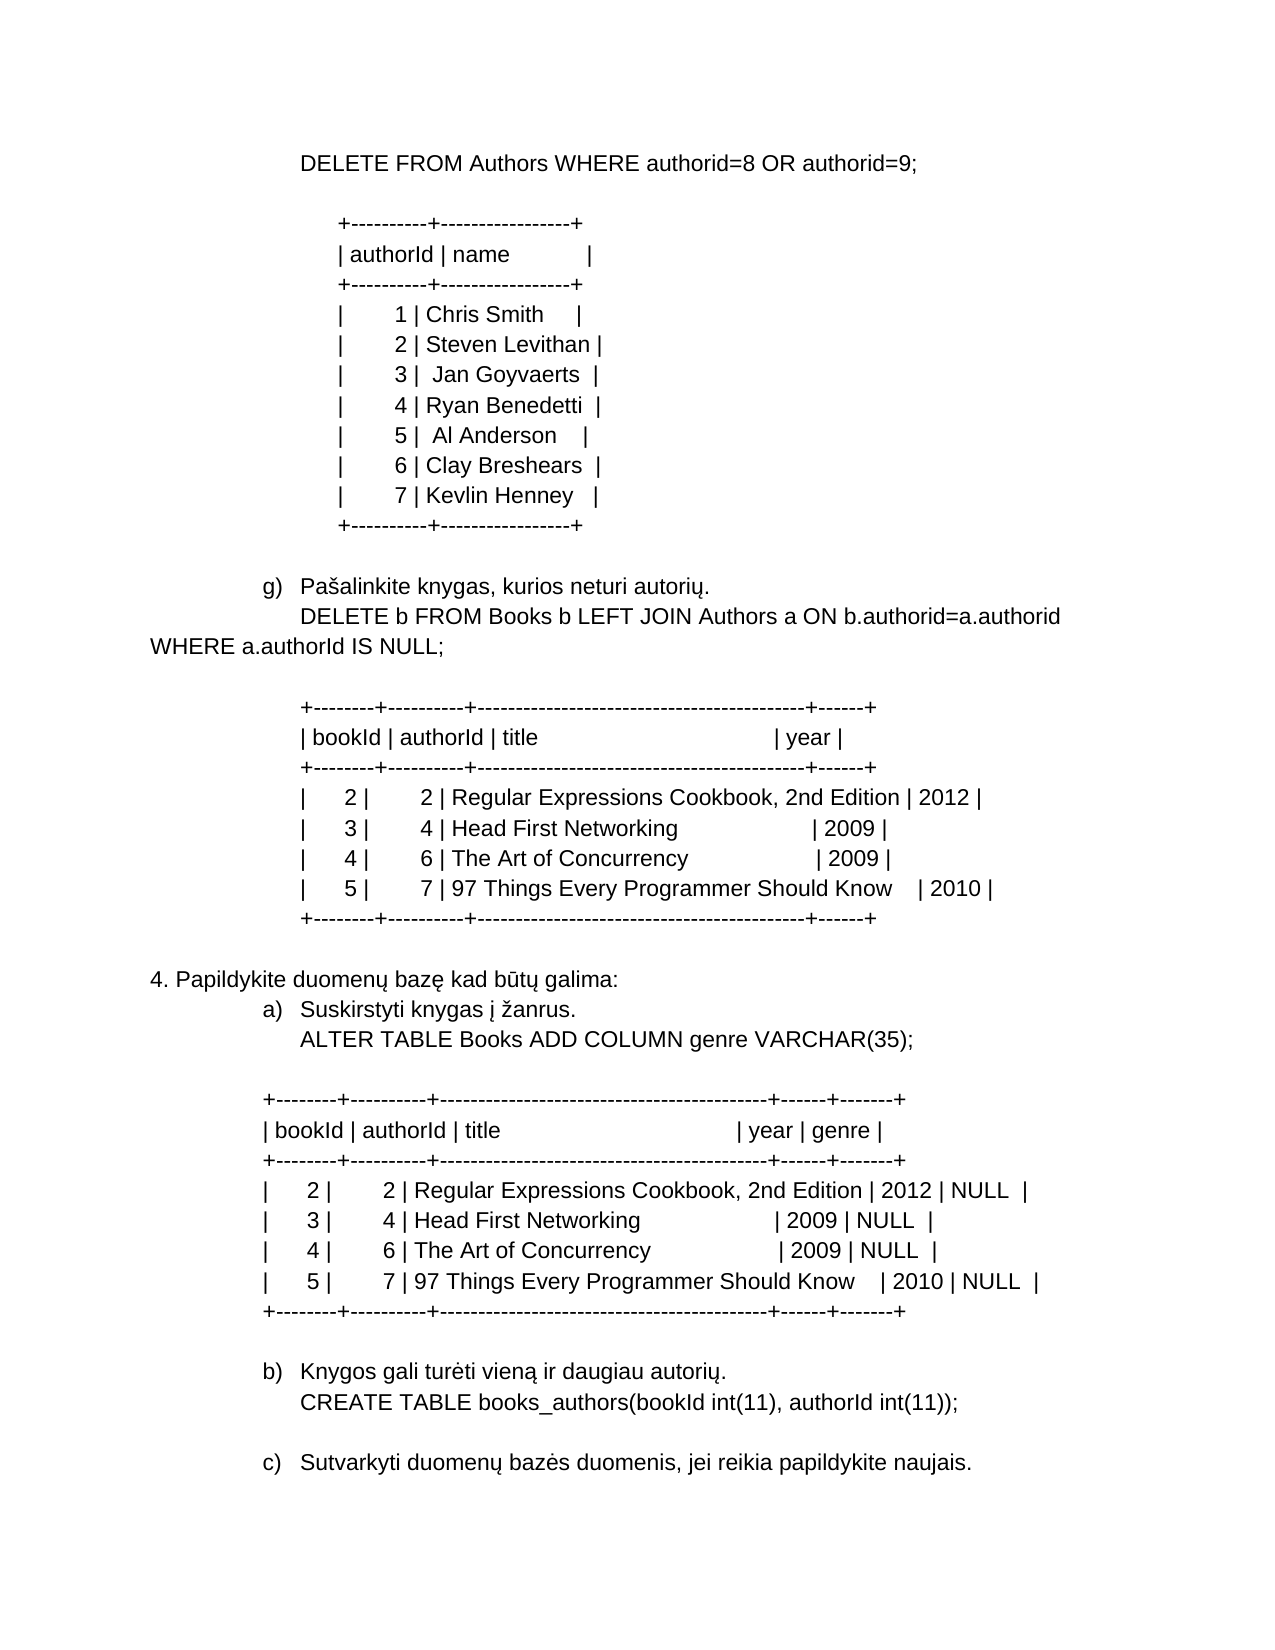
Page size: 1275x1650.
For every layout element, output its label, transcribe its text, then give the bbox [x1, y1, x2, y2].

text | bookId | authorId | title | year | genre | [225, 1117, 1125, 1143]
text | 4 | 6 | The Art of Concurrency | 2009 | [300, 845, 1125, 871]
text | 4 | 6 | The Art of Concurrency | 2009 | NULL | [225, 1237, 1125, 1264]
text | 2 | Steven Levithan | [300, 331, 1125, 358]
text | 4 | Ryan Benedetti | [300, 392, 1125, 418]
text | 5 | Al Anderson | [300, 422, 1125, 448]
text DELETE b FROM Books b LEFT JOIN Authors a ON b.authorid=a.authorid WHERE a.authorId IS NULL; [150, 603, 1125, 660]
text | 5 | 7 | 97 Things Every Programmer Should Know | 2010 | NULL | [225, 1268, 1125, 1294]
list Suskirstyti knygas į žanrus. [225, 996, 1125, 1022]
text 4. Papildykite duomenų bazę kad būtų galima: [150, 966, 1125, 992]
text | 5 | 7 | 97 Things Every Programmer Should Know | 2010 | [300, 875, 1125, 901]
list Sutvarkyti duomenų bazės duomenis, jei reikia papildykite naujais. [225, 1449, 1125, 1475]
text | 6 | Clay Breshears | [300, 452, 1125, 478]
text | bookId | authorId | title | year | [300, 724, 1125, 750]
text +--------+----------+-------------------------------------------+------+-------+ [225, 1086, 1125, 1113]
text CREATE TABLE books_authors(bookId int(11), authorId int(11)); [300, 1388, 1125, 1415]
text | 2 | 2 | Regular Expressions Cookbook, 2nd Edition | 2012 | NULL | [225, 1177, 1125, 1203]
text +----------+-----------------+ [300, 512, 1125, 539]
text | 3 | Jan Goyvaerts | [300, 361, 1125, 388]
text +--------+----------+-------------------------------------------+------+ [300, 694, 1125, 720]
text | 7 | Kevlin Henney | [300, 482, 1125, 509]
text +----------+-----------------+ [300, 271, 1125, 297]
list Pašalinkite knygas, kurios neturi autorių. [225, 573, 1125, 599]
text | 2 | 2 | Regular Expressions Cookbook, 2nd Edition | 2012 | [300, 784, 1125, 811]
text DELETE FROM Authors WHERE authorid=8 OR authorid=9; [225, 150, 1125, 176]
text +--------+----------+-------------------------------------------+------+-------+ [225, 1147, 1125, 1173]
text +--------+----------+-------------------------------------------+------+ [300, 754, 1125, 781]
text +----------+-----------------+ [300, 210, 1125, 237]
list Knygos gali turėti vieną ir daugiau autorių. [225, 1358, 1125, 1385]
text +--------+----------+-------------------------------------------+------+ [300, 905, 1125, 932]
text +--------+----------+-------------------------------------------+------+-------+ [225, 1298, 1125, 1324]
text | 1 | Chris Smith | [300, 301, 1125, 327]
text | 3 | 4 | Head First Networking | 2009 | [300, 814, 1125, 841]
text | 3 | 4 | Head First Networking | 2009 | NULL | [225, 1207, 1125, 1234]
text ALTER TABLE Books ADD COLUMN genre VARCHAR(35); [225, 1026, 1125, 1052]
text | authorId | name | [300, 241, 1125, 267]
